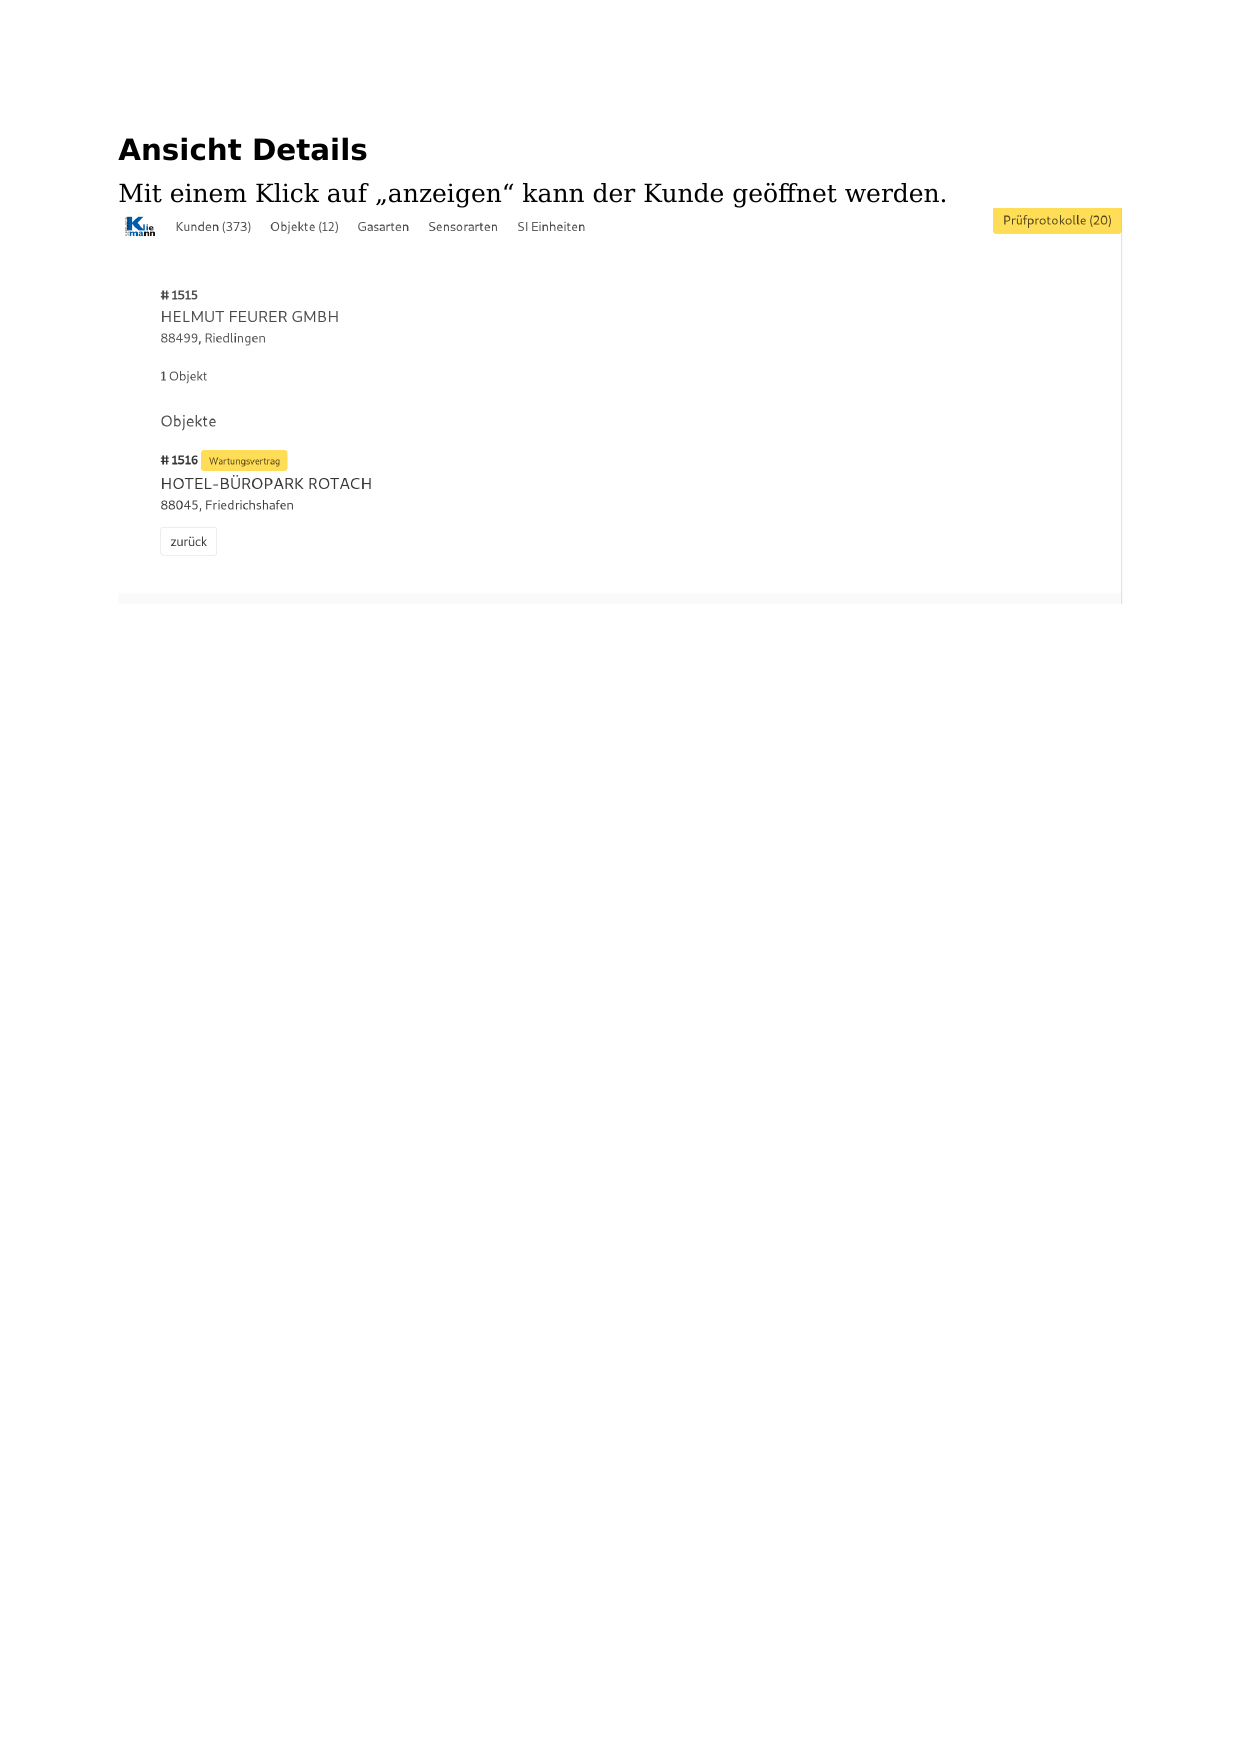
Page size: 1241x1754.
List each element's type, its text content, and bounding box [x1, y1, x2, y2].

subtitle Ansicht Details [118, 133, 1122, 167]
picture [118, 208, 1123, 604]
text Mit einem Klick auf „anzeigen“ kann der Kunde geöffnet werden. [118, 179, 1122, 208]
